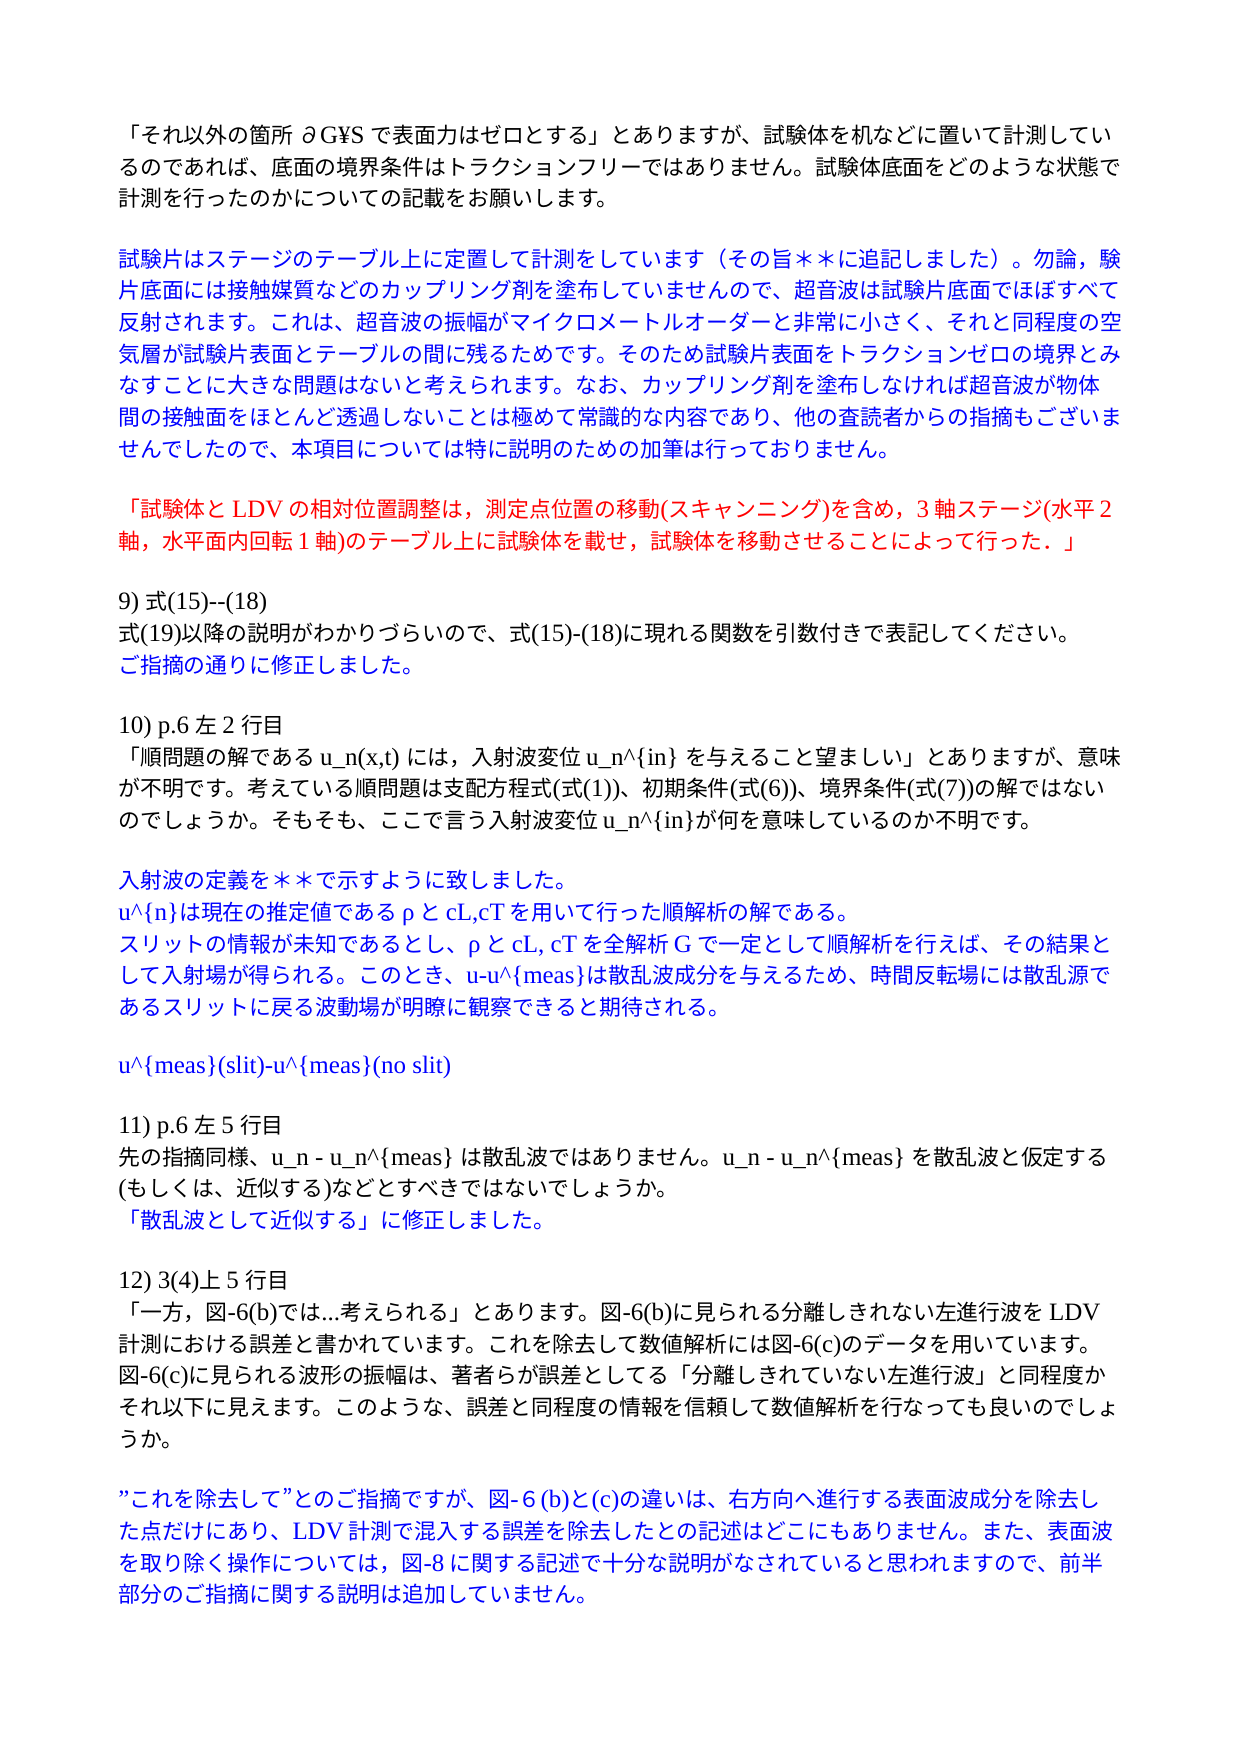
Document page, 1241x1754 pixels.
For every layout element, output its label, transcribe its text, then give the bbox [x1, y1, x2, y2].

text 「散乱波として近似する」に修正しました。 [118, 1203, 1122, 1235]
text 試験片はステージのテーブル上に定置して計測をしています（その旨＊＊に追記しました）。勿論，験片底面には接触媒質などのカップリング剤を塗布していませんので、超音波は試験片底面でほぼすべて反射されます。これは、超音波の振幅がマイクロメートルオーダーと非常に小さく、それと同程度の空気層が試験片表面とテーブルの間に残るためです。そのため試験片表面をトラクションゼロの境界とみなすことに大きな問題はないと考えられます。なお、カップリング剤を塗布しなければ超音波が物体間の接触面をほとんど透過しないことは極めて常識的な内容であり、他の査読者からの指摘もございませんでしたので、本項目については特に説明のための加筆は行っておりません。 [118, 242, 1122, 463]
text 10) p.6 左 2 行目 [118, 708, 1122, 740]
text ご指摘の通りに修正しました。 [118, 648, 1122, 679]
text スリットの情報が未知であるとし、ρとcL, cTを全解析Gで一定として順解析を行えば、その結果として入射場が得られる。このとき、u-u^{meas}は散乱波成分を与えるため、時間反転場には散乱源であるスリットに戻る波動場が明瞭に観察できると期待される。 [118, 927, 1122, 1022]
text 「順問題の解である u_n(x,t) には，入射波変位 u_n^{in} を与えること望ましい」とありますが、意味が不明です。考えている順問題は支配方程式(式(1))、初期条件(式(6))、境界条件(式(7))の解ではないのでしょうか。そもそも、ここで言う入射波変位 u_n^{in}が何を意味しているのか不明です。 [118, 740, 1122, 835]
text 入射波の定義を＊＊で示すように致しました。 [118, 863, 1122, 895]
text u^{meas}(slit)-u^{meas}(no slit) [118, 1051, 1122, 1079]
text 12) 3(4)上 5 行目 [118, 1263, 1122, 1295]
text ”これを除去して”とのご指摘ですが、図-６(b)と(c)の違いは、右方向へ進行する表面波成分を除去した点だけにあり、LDV計測で混入する誤差を除去したとの記述はどこにもありません。また、表面波を取り除く操作については，図-8に関する記述で十分な説明がなされていると思われますので、前半部分のご指摘に関する説明は追加していません。 [118, 1482, 1122, 1609]
text 9) 式(15)--(18) [118, 584, 1122, 616]
text 11) p.6 左 5 行目 [118, 1108, 1122, 1140]
text 先の指摘同様、u_n - u_n^{meas} は散乱波ではありません。u_n - u_n^{meas} を散乱波と仮定する(もしくは、近似する)などとすべきではないでしょうか。 [118, 1140, 1122, 1203]
text 「一方，図-6(b)では...考えられる」とあります。図-6(b)に見られる分離しきれない左進行波を LDV 計測における誤差と書かれています。これを除去して数値解析には図-6(c)のデータを用いています。図-6(c)に見られる波形の振幅は、著者らが誤差としてる「分離しきれていない左進行波」と同程度かそれ以下に見えます。このような、誤差と同程度の情報を信頼して数値解析を行なっても良いのでしょうか。 [118, 1295, 1122, 1453]
text 「試験体とLDVの相対位置調整は，測定点位置の移動(スキャンニング)を含め，3軸ステージ(水平2軸，水平面内回転1軸)のテーブル上に試験体を載せ，試験体を移動させることによって行った．」 [118, 492, 1122, 556]
text u^{n}は現在の推定値であるρとcL,cTを用いて行った順解析の解である。 [118, 895, 1122, 927]
text 式(19)以降の説明がわかりづらいので、式(15)-(18)に現れる関数を引数付きで表記してください。 [118, 616, 1122, 648]
text 「それ以外の箇所 ∂G¥S で表面力はゼロとする」とありますが、試験体を机などに置いて計測しているのであれば、底面の境界条件はトラクションフリーではありません。試験体底面をどのような状態で計測を行ったのかについての記載をお願いします。 [118, 118, 1122, 213]
